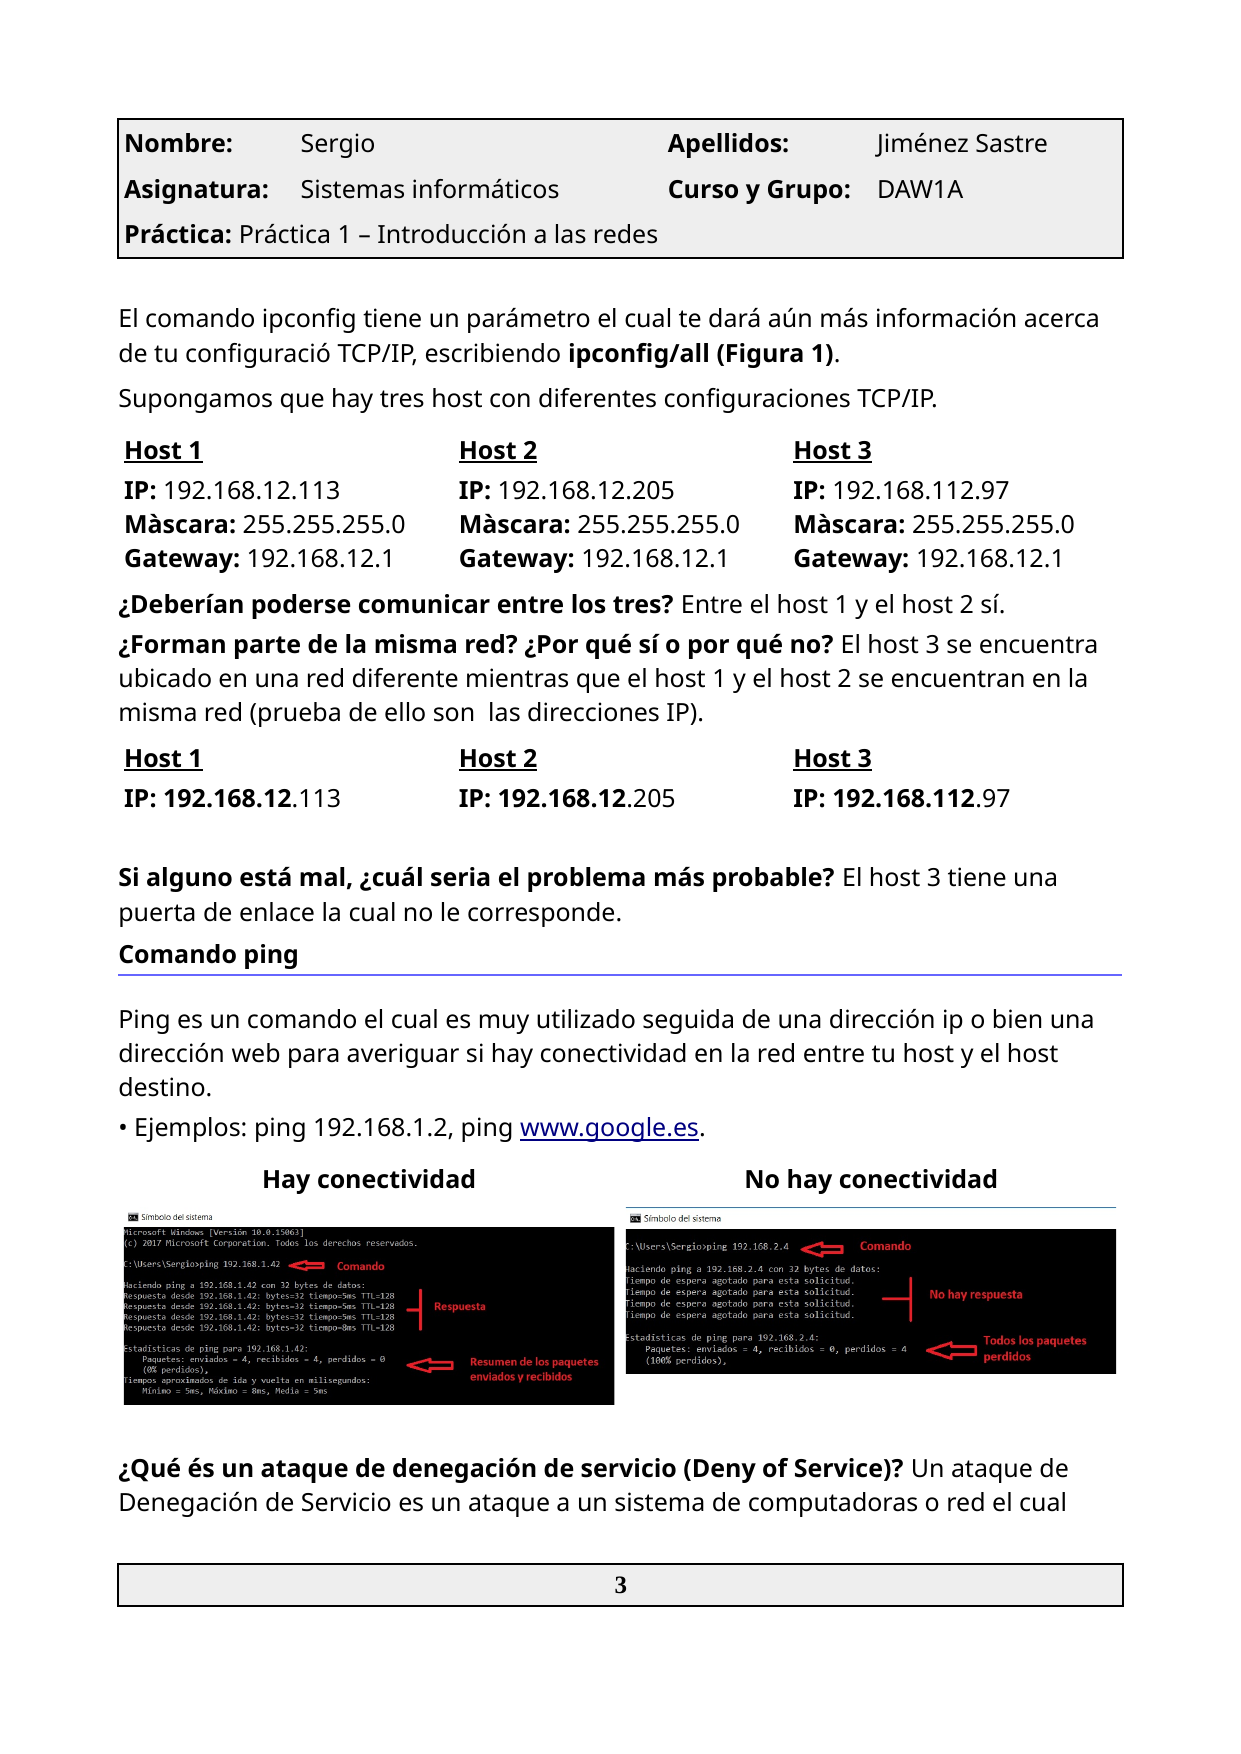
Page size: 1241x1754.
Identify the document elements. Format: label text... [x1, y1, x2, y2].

table_header Host 3 IP: 192.168.112.97 Màscara: 255.255.255.0 Gateway: 192.168.12.1 [788, 427, 1122, 581]
table_header Hay conectividad [118, 1156, 620, 1201]
table_cell [118, 1201, 620, 1444]
table_header Host 2 IP: 192.168.12.205 [453, 735, 787, 854]
text ¿Qué és un ataque de denegación de servicio (Deny of Service)? Un ataque de Denegación de Servicio es un ataque a un sistema de computadoras o red el cual [118, 1450, 1122, 1518]
text Si alguno está mal, ¿cuál seria el problema más probable? El host 3 tiene una puerta de enlace la cual no le corresponde. [118, 860, 1122, 928]
table_header [118, 976, 1122, 1002]
table_header Host 1 IP: 192.168.12.113 [118, 735, 453, 854]
text ¿Deberían poderse comunicar entre los tres? Entre el host 1 y el host 2 sí. [118, 586, 1122, 621]
text Comando ping [118, 937, 1122, 971]
table_cell [620, 1374, 1122, 1444]
text Ping es un comando el cual es muy utilizado seguida de una dirección ip o bien una dirección web para averiguar si hay conectividad en la red entre tu host y el host destino. [118, 1002, 1122, 1104]
text Supongamos que hay tres host con diferentes configuraciones TCP/IP. [118, 381, 1122, 415]
table_header Host 1 IP: 192.168.12.113 Màscara: 255.255.255.0 Gateway: 192.168.12.1 [118, 427, 453, 581]
table_header Host 2 IP: 192.168.12.205 Màscara: 255.255.255.0 Gateway: 192.168.12.1 [453, 427, 787, 581]
table_header Host 3 IP: 192.168.112.97 [788, 735, 1122, 854]
picture [625, 1207, 1117, 1374]
table_cell [620, 1201, 1122, 1373]
text El comando ipconfig tiene un parámetro el cual te dará aún más información acerca de tu configuració TCP/IP, escribiendo ipconfig/all (Figura 1). [118, 301, 1122, 369]
table_header No hay conectividad [620, 1156, 1122, 1201]
text • Ejemplos: ping 192.168.1.2, ping www.google.es. [118, 1110, 1122, 1144]
picture [123, 1207, 615, 1405]
text ¿Forman parte de la misma red? ¿Por qué sí o por qué no? El host 3 se encuentra ubicado en una red diferente mientras que el host 1 y el host 2 se encuentran en la misma red (prueba de ello son las direcciones IP). [118, 626, 1122, 729]
